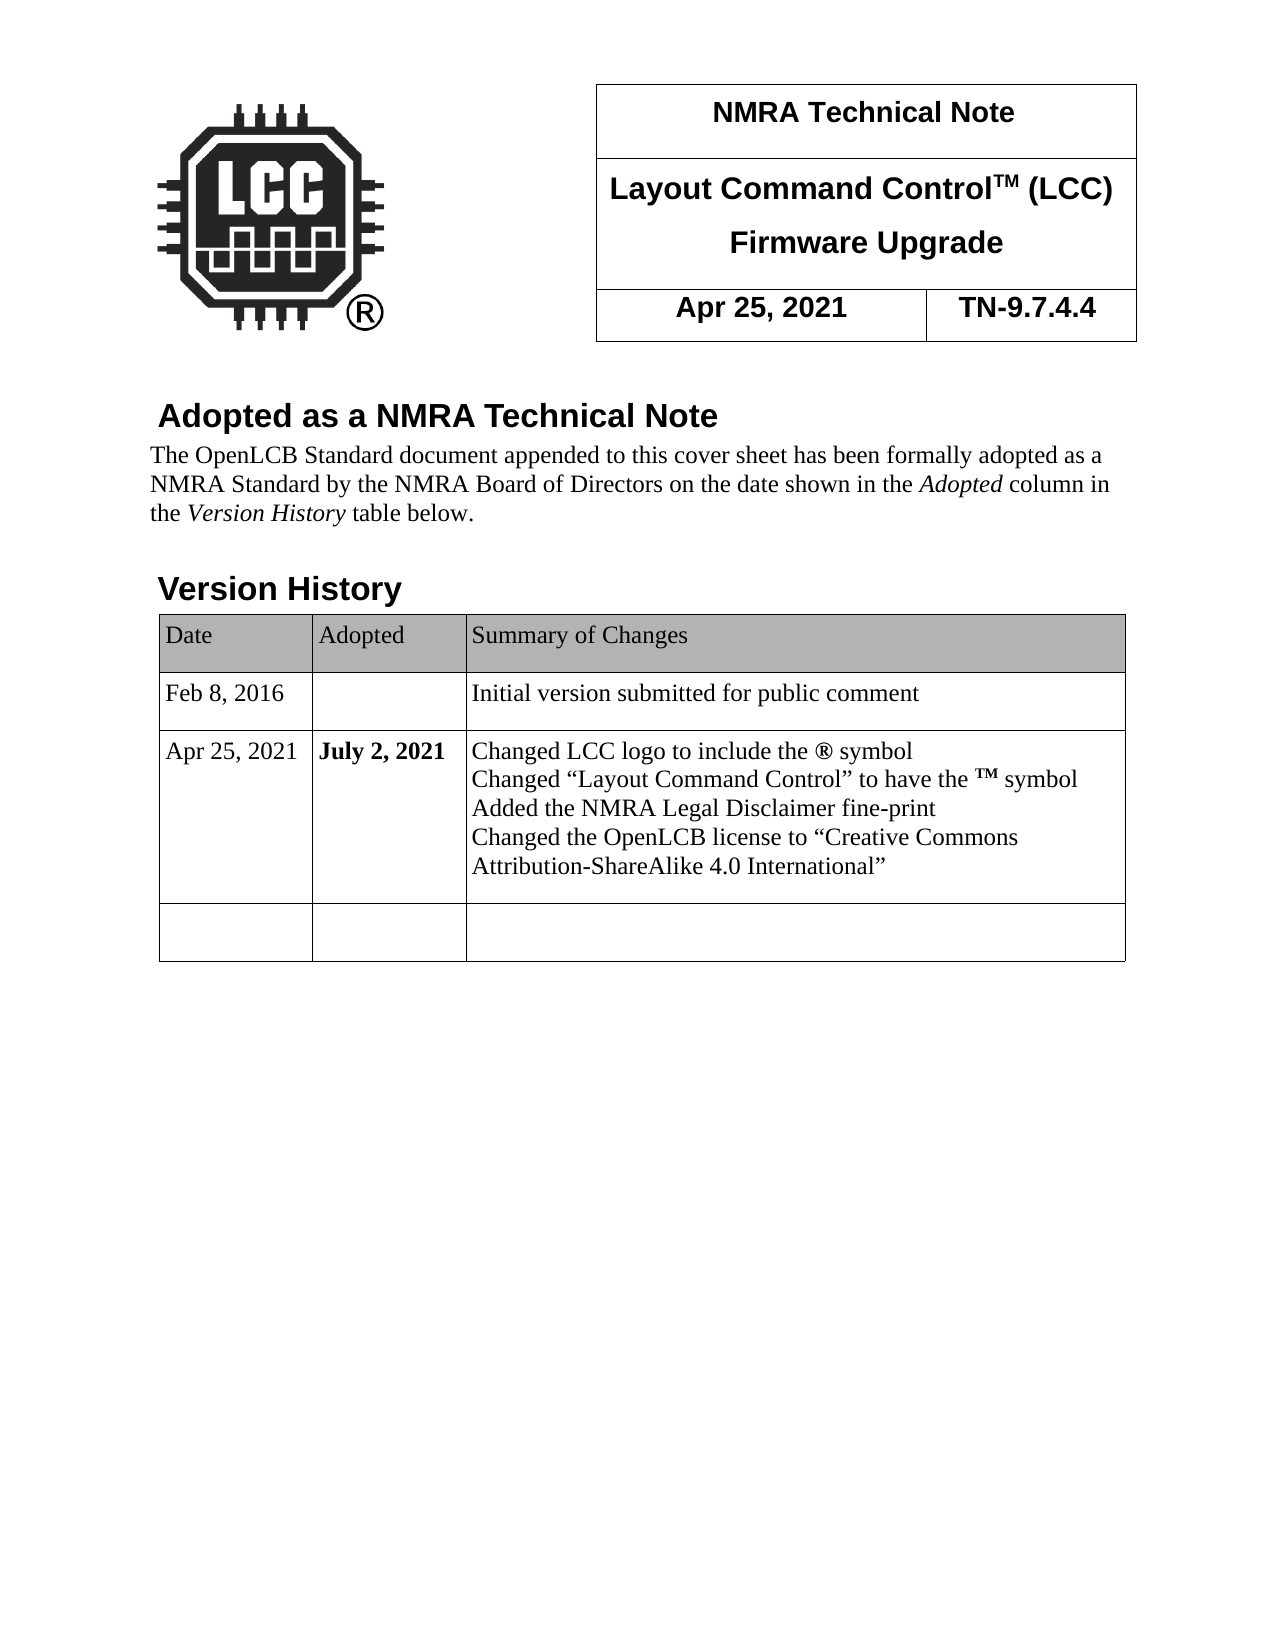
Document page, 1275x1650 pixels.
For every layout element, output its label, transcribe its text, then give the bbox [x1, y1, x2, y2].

table_cell [313, 904, 466, 961]
table_header Adopted [313, 615, 466, 672]
text The OpenLCB Standard document appended to this cover sheet has been formally adopted as a NMRA Standard by the NMRA Board of Directors on the date shown in the Adopted column in the Version History table below. [150, 440, 1125, 527]
table_cell July 2, 2021 [313, 731, 466, 903]
table_cell Feb 8, 2016 [160, 673, 312, 730]
table_header Summary of Changes [467, 615, 1125, 672]
table_cell [313, 673, 466, 730]
table_cell [160, 904, 312, 961]
table_cell Initial version submitted for public comment [467, 673, 1125, 730]
table_cell [467, 904, 1125, 961]
table_header Date [160, 615, 312, 672]
subtitle Version History [112, 569, 1125, 608]
picture [138, 85, 405, 347]
table_cell Changed LCC logo to include the ® symbol Changed “Layout Command Control” to have the TM symbol Added the NMRA Legal Disclaimer fine-print Changed the OpenLCB license to “Creative Commons Attribution-ShareAlike 4.0 International” [467, 731, 1125, 903]
subtitle Adopted as a NMRA Technical Note [112, 396, 1125, 434]
table_cell Apr 25, 2021 [160, 731, 312, 903]
